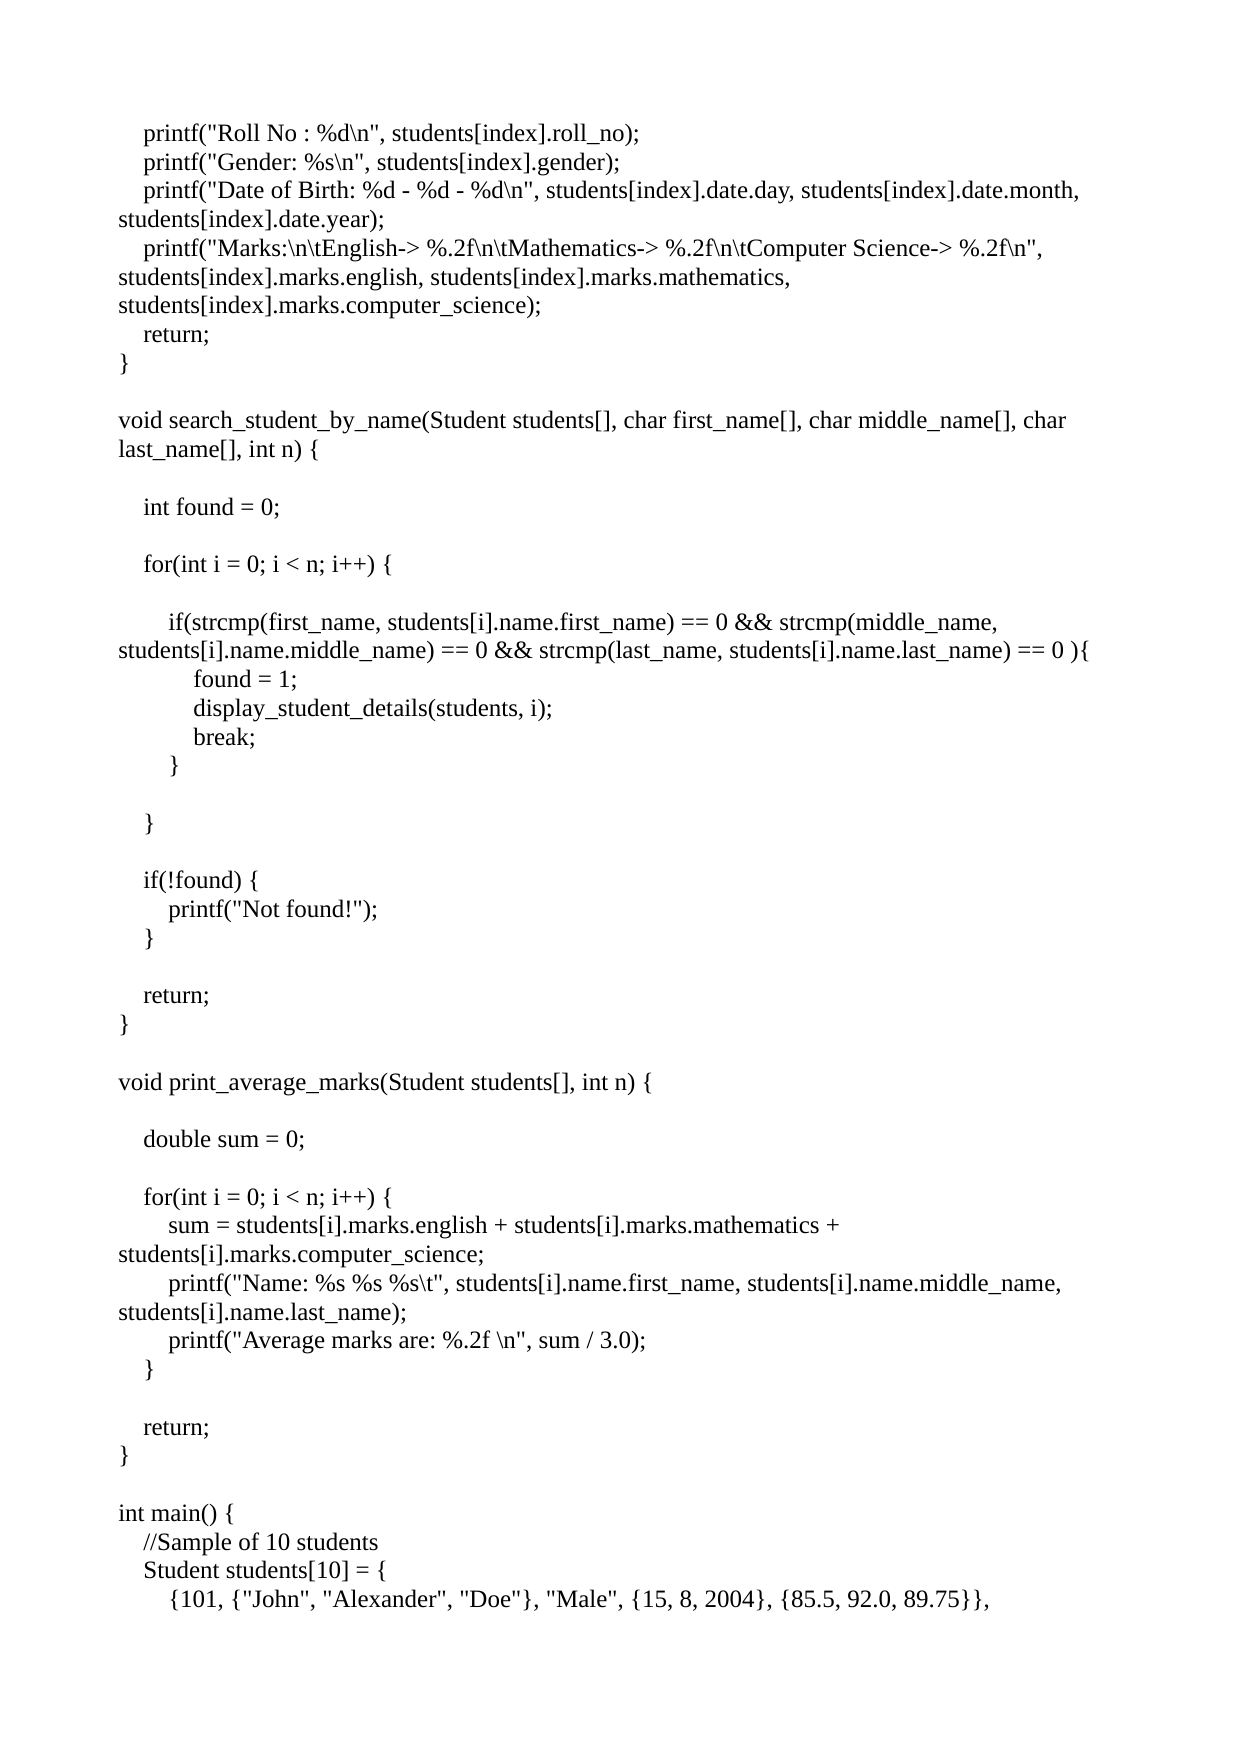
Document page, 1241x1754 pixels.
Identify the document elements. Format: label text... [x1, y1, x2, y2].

text double sum = 0; [118, 1124, 1122, 1153]
text return; [118, 1412, 1122, 1441]
text } [118, 348, 1122, 377]
text break; [118, 722, 1122, 751]
text printf("Marks:\n\tEnglish-> %.2f\n\tMathematics-> %.2f\n\tComputer Science-> %.2f\n", students[index].marks.english, students[index].marks.mathematics, students[index].marks.computer_science); [118, 233, 1122, 319]
text printf("Date of Birth: %d - %d - %d\n", students[index].date.day, students[index].date.month, students[index].date.year); [118, 176, 1122, 233]
text sum = students[i].marks.english + students[i].marks.mathematics + students[i].marks.computer_science; [118, 1211, 1122, 1268]
text printf("Roll No : %d\n", students[index].roll_no); [118, 118, 1122, 147]
text int main() { [118, 1498, 1122, 1527]
text if(strcmp(first_name, students[i].name.first_name) == 0 && strcmp(middle_name, students[i].name.middle_name) == 0 && strcmp(last_name, students[i].name.last_name) == 0 ){ [118, 607, 1122, 664]
text } [118, 751, 1122, 779]
text if(!found) { [118, 866, 1122, 894]
text //Sample of 10 students [118, 1527, 1122, 1556]
text void print_average_marks(Student students[], int n) { [118, 1067, 1122, 1096]
text } [118, 923, 1122, 952]
text printf("Not found!"); [118, 894, 1122, 923]
text found = 1; [118, 664, 1122, 693]
text printf("Name: %s %s %s\t", students[i].name.first_name, students[i].name.middle_name, students[i].name.last_name); [118, 1268, 1122, 1326]
text return; [118, 319, 1122, 348]
text for(int i = 0; i < n; i++) { [118, 549, 1122, 578]
text } [118, 1009, 1122, 1038]
text void search_student_by_name(Student students[], char first_name[], char middle_name[], char last_name[], int n) { [118, 406, 1122, 463]
text {101, {"John", "Alexander", "Doe"}, "Male", {15, 8, 2004}, {85.5, 92.0, 89.75}}, [118, 1584, 1122, 1613]
text Student students[10] = { [118, 1556, 1122, 1584]
text int found = 0; [118, 492, 1122, 521]
text return; [118, 981, 1122, 1009]
text } [118, 808, 1122, 837]
text for(int i = 0; i < n; i++) { [118, 1182, 1122, 1211]
text printf("Gender: %s\n", students[index].gender); [118, 147, 1122, 176]
text } [118, 1354, 1122, 1383]
text } [118, 1441, 1122, 1469]
text printf("Average marks are: %.2f \n", sum / 3.0); [118, 1326, 1122, 1354]
text display_student_details(students, i); [118, 693, 1122, 722]
